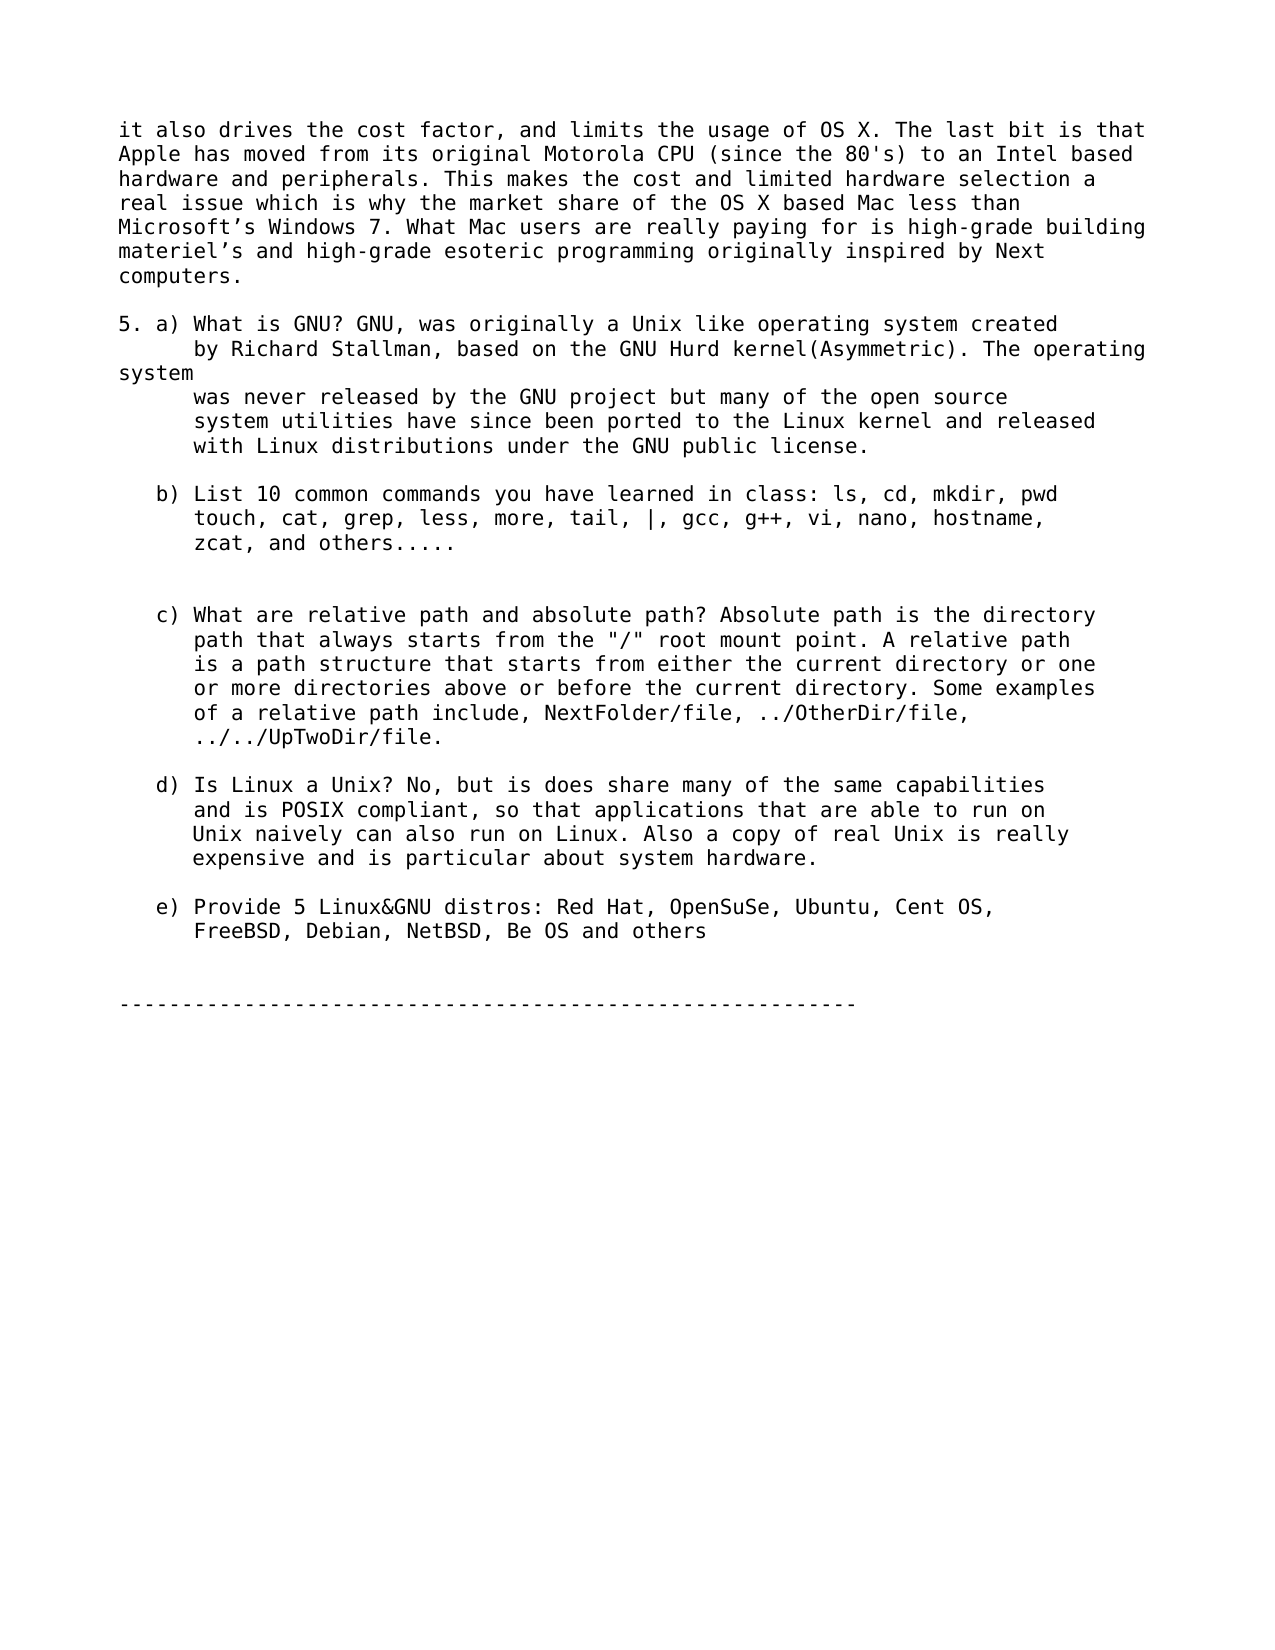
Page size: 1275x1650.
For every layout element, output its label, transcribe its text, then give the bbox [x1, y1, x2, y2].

text it also drives the cost factor, and limits the usage of OS X. The last bit is that Apple has moved from its original Motorola CPU (since the 80's) to an Intel based hardware and peripherals. This makes the cost and limited hardware selection a real issue which is why the market share of the OS X based Mac less than Microsoft’s Windows 7. What Mac users are really paying for is high-grade building materiel’s and high-grade esoteric programming originally inspired by Next computers. [118, 118, 1157, 288]
text c) What are relative path and absolute path? Absolute path is the directory [118, 603, 1157, 628]
text or more directories above or before the current directory. Some examples [118, 676, 1157, 701]
text e) Provide 5 Linux&GNU distros: Red Hat, OpenSuSe, Ubuntu, Cent OS, [118, 895, 1157, 919]
text and is POSIX compliant, so that applications that are able to run on [118, 798, 1157, 822]
text zcat, and others..... [118, 531, 1157, 555]
text with Linux distributions under the GNU public license. [118, 434, 1157, 458]
text touch, cat, grep, less, more, tail, |, gcc, g++, vi, nano, hostname, [118, 506, 1157, 531]
text was never released by the GNU project but many of the open source [118, 385, 1157, 409]
text ----------------------------------------------------------- [118, 992, 1157, 1016]
text b) List 10 common commands you have learned in class: ls, cd, mkdir, pwd [118, 482, 1157, 506]
text path that always starts from the "/" root mount point. A relative path [118, 628, 1157, 652]
text 5. a) What is GNU? GNU, was originally a Unix like operating system created [118, 312, 1157, 337]
text system utilities have since been ported to the Linux kernel and released [118, 409, 1157, 434]
text is a path structure that starts from either the current directory or one [118, 652, 1157, 676]
text FreeBSD, Debian, NetBSD, Be OS and others [118, 919, 1157, 943]
text by Richard Stallman, based on the GNU Hurd kernel(Asymmetric). The operating system [118, 337, 1157, 385]
text ../../UpTwoDir/file. [118, 725, 1157, 749]
text d) Is Linux a Unix? No, but is does share many of the same capabilities [118, 773, 1157, 798]
text of a relative path include, NextFolder/file, ../OtherDir/file, [118, 701, 1157, 725]
text Unix naively can also run on Linux. Also a copy of real Unix is really expensive and is particular about system hardware. [192, 822, 1157, 871]
